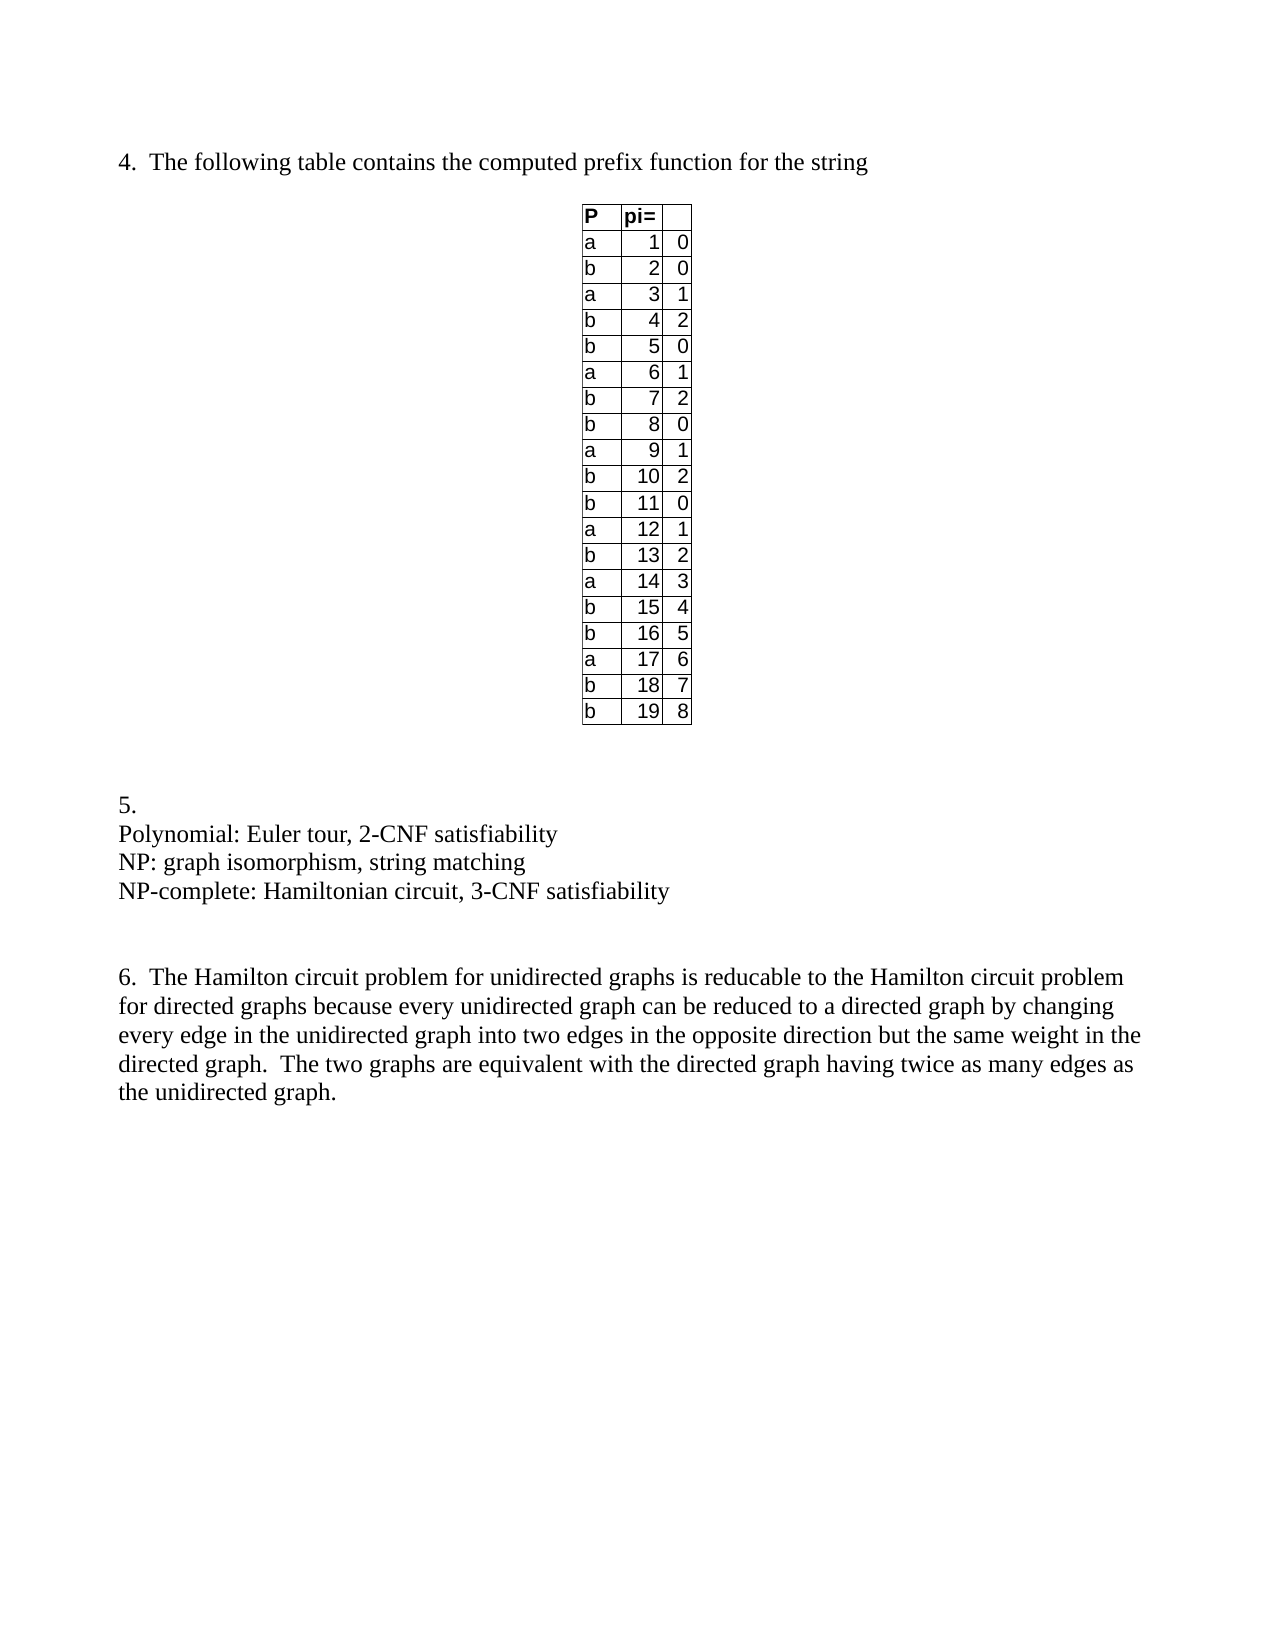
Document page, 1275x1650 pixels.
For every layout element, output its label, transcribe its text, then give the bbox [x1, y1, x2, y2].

text 4. The following table contains the computed prefix function for the string [118, 147, 1157, 176]
text 6. The Hamilton circuit problem for unidirected graphs is reducable to the Hamilton circuit problem for directed graphs because every unidirected graph can be reduced to a directed graph by changing every edge in the unidirected graph into two edges in the opposite direction but the same weight in the directed graph. The two graphs are equivalent with the directed graph having twice as many edges as the unidirected graph. [118, 962, 1157, 1106]
text NP: graph isomorphism, string matching [118, 847, 1157, 876]
text Polynomial: Euler tour, 2-CNF satisfiability [118, 819, 1157, 847]
text 5. [118, 790, 1157, 819]
text NP-complete: Hamiltonian circuit, 3-CNF satisfiability [118, 876, 1157, 905]
